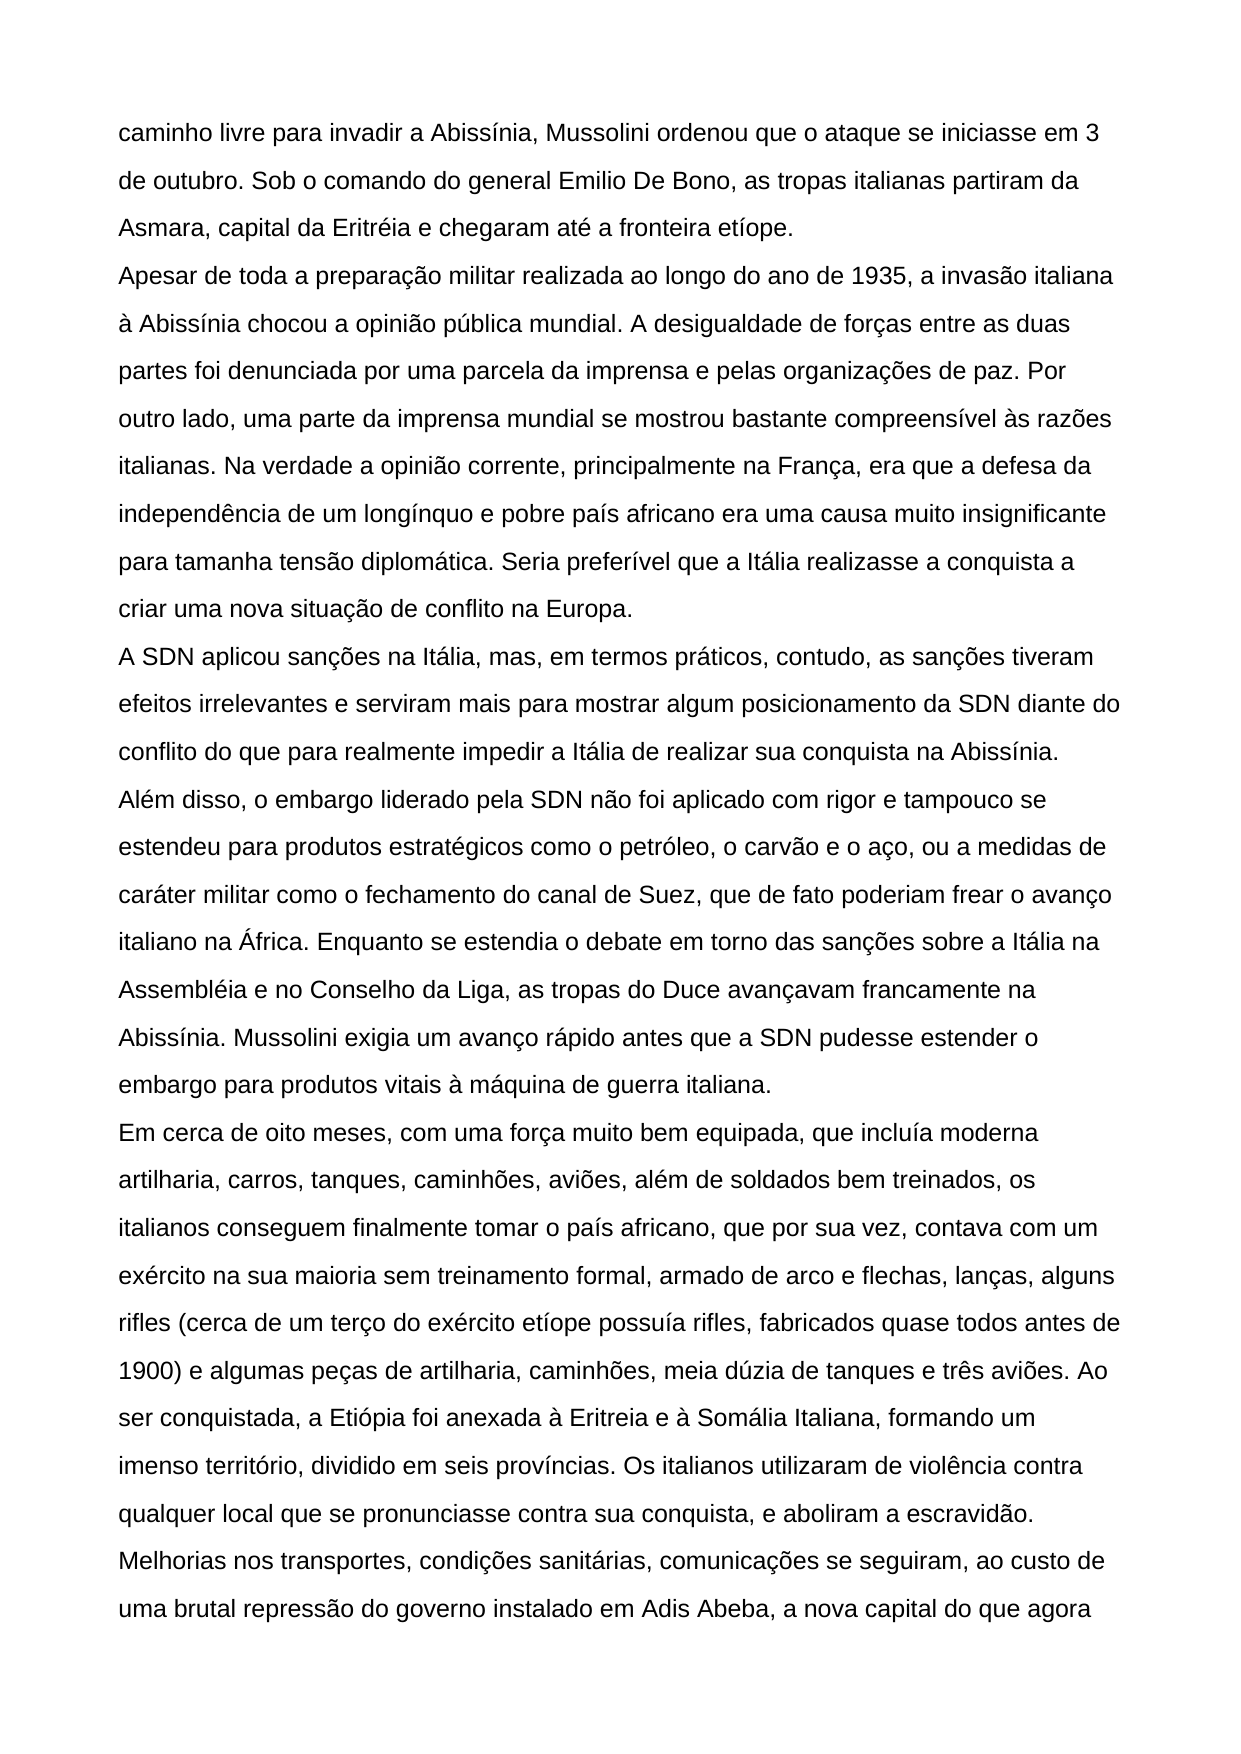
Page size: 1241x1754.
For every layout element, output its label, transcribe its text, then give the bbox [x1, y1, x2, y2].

text de outubro. Sob o comando do general Emilio De Bono, as tropas italianas partiram da [118, 166, 1122, 194]
text Melhorias nos transportes, condições sanitárias, comunicações se seguiram, ao custo de [118, 1546, 1122, 1575]
text Em cerca de oito meses, com uma força muito bem equipada, que incluía moderna [118, 1118, 1122, 1147]
text embargo para produtos vitais à máquina de guerra italiana. [118, 1070, 1122, 1099]
text uma brutal repressão do governo instalado em Adis Abeba, a nova capital do que agora [118, 1594, 1122, 1623]
text efeitos irrelevantes e serviram mais para mostrar algum posicionamento da SDN diante do [118, 689, 1122, 718]
text caráter militar como o fechamento do canal de Suez, que de fato poderiam frear o avanço [118, 880, 1122, 908]
text italianas. Na verdade a opinião corrente, principalmente na França, era que a defesa da [118, 451, 1122, 480]
text independência de um longínquo e pobre país africano era uma causa muito insignificante [118, 499, 1122, 528]
text italiano na África. Enquanto se estendia o debate em torno das sanções sobre a Itália na [118, 927, 1122, 956]
text exército na sua maioria sem treinamento formal, armado de arco e flechas, lanças, alguns [118, 1261, 1122, 1289]
text imenso território, dividido em seis províncias. Os italianos utilizaram de violência contra [118, 1451, 1122, 1480]
text rifles (cerca de um terço do exército etíope possuía rifles, fabricados quase todos antes de [118, 1308, 1122, 1337]
text partes foi denunciada por uma parcela da imprensa e pelas organizações de paz. Por [118, 356, 1122, 385]
text à Abissínia chocou a opinião pública mundial. A desigualdade de forças entre as duas [118, 308, 1122, 337]
text Asmara, capital da Eritréia e chegaram até a fronteira etíope. [118, 213, 1122, 242]
text qualquer local que se pronunciasse contra sua conquista, e aboliram a escravidão. [118, 1499, 1122, 1527]
text artilharia, carros, tanques, caminhões, aviões, além de soldados bem treinados, os [118, 1165, 1122, 1194]
text para tamanha tensão diplomática. Seria preferível que a Itália realizasse a conquista a [118, 547, 1122, 575]
text A SDN aplicou sanções na Itália, mas, em termos práticos, contudo, as sanções tiveram [118, 642, 1122, 671]
text Abissínia. Mussolini exigia um avanço rápido antes que a SDN pudesse estender o [118, 1023, 1122, 1051]
text criar uma nova situação de conflito na Europa. [118, 594, 1122, 623]
text outro lado, uma parte da imprensa mundial se mostrou bastante compreensível às razões [118, 404, 1122, 432]
text 1900) e algumas peças de artilharia, caminhões, meia dúzia de tanques e três aviões. Ao [118, 1356, 1122, 1384]
text italianos conseguem finalmente tomar o país africano, que por sua vez, contava com um [118, 1213, 1122, 1242]
text caminho livre para invadir a Abissínia, Mussolini ordenou que o ataque se iniciasse em 3 [118, 118, 1122, 147]
text conflito do que para realmente impedir a Itália de realizar sua conquista na Abissínia. [118, 737, 1122, 766]
text ser conquistada, a Etiópia foi anexada à Eritreia e à Somália Italiana, formando um [118, 1403, 1122, 1432]
text Além disso, o embargo liderado pela SDN não foi aplicado com rigor e tampouco se [118, 784, 1122, 813]
text Assembléia e no Conselho da Liga, as tropas do Duce avançavam francamente na [118, 975, 1122, 1004]
text estendeu para produtos estratégicos como o petróleo, o carvão e o aço, ou a medidas de [118, 832, 1122, 861]
text Apesar de toda a preparação militar realizada ao longo do ano de 1935, a invasão italiana [118, 261, 1122, 290]
